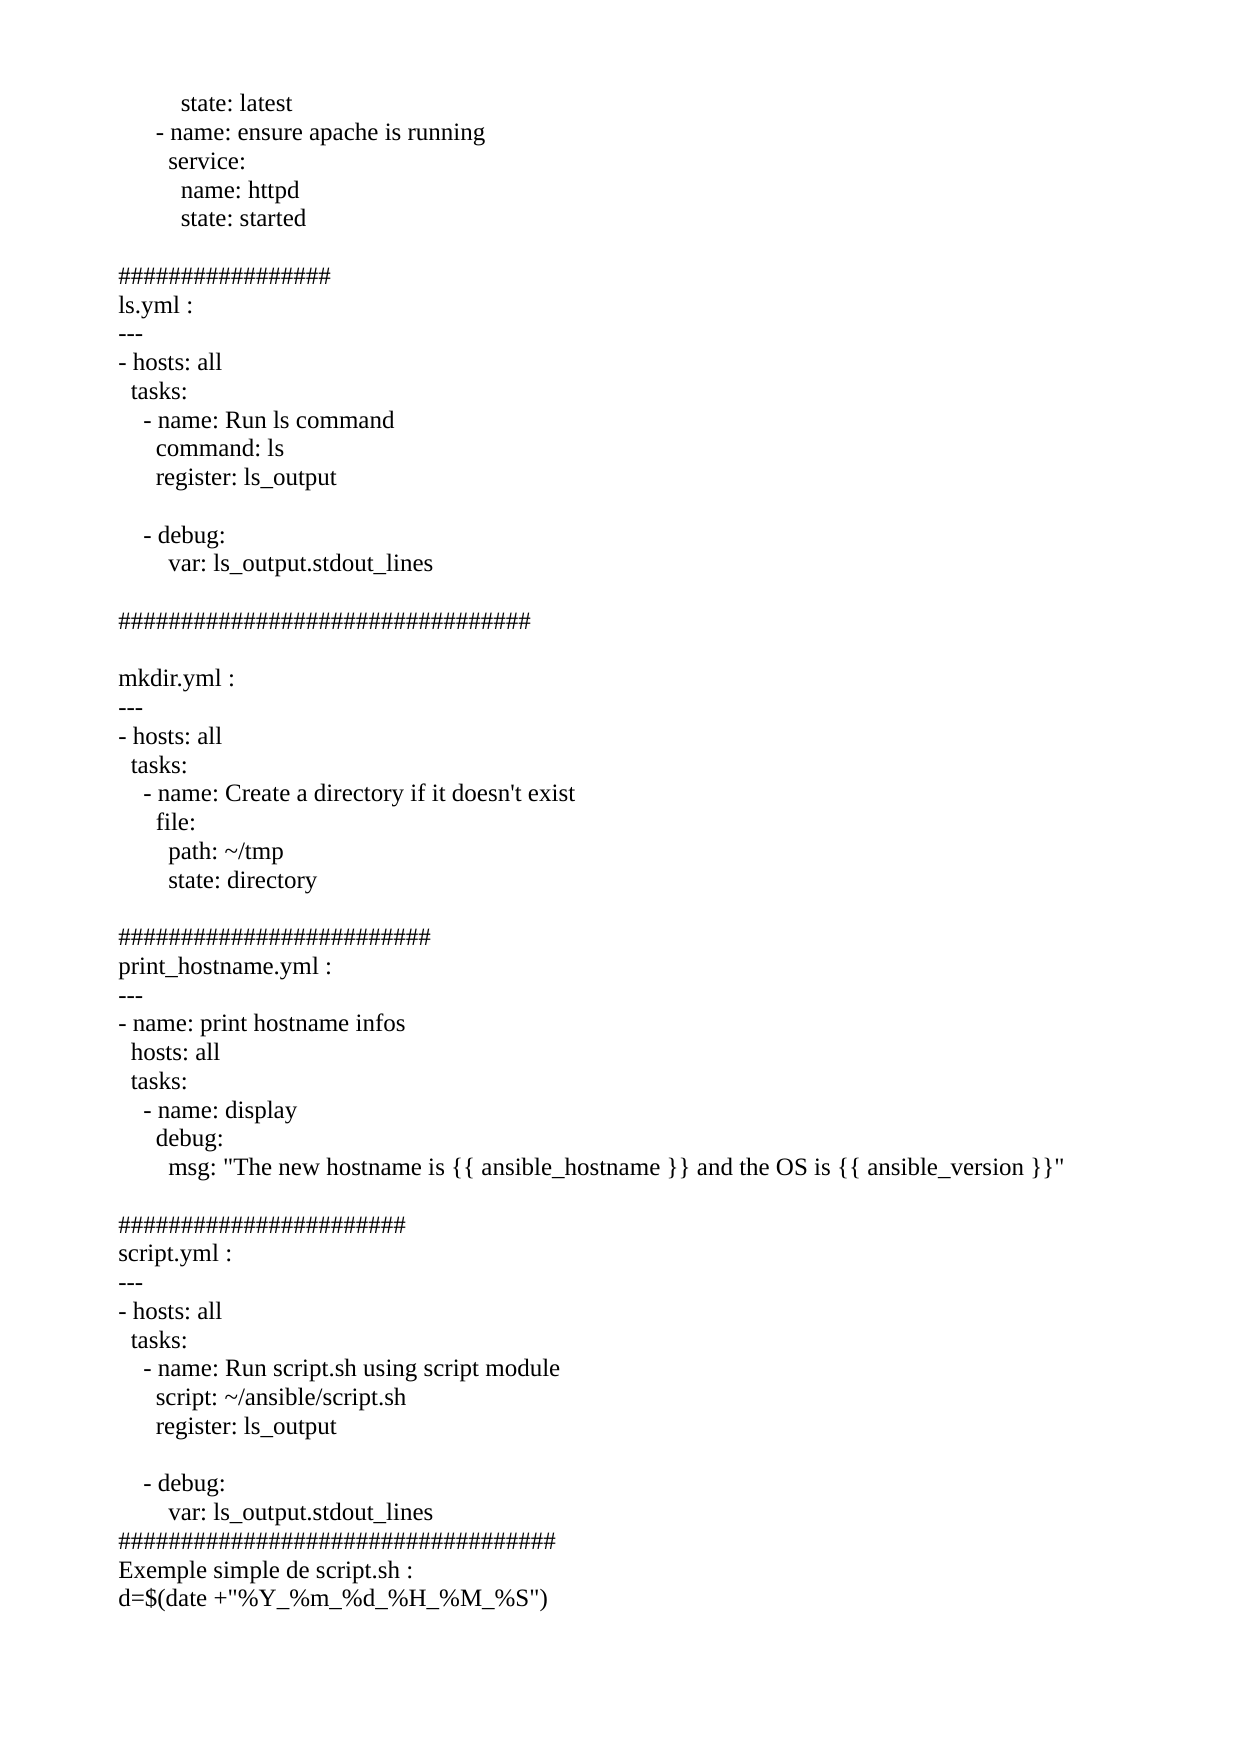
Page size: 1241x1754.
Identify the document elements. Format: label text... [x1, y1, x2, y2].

text ls.yml : [118, 290, 1122, 318]
text register: ls_output [118, 1411, 1122, 1440]
text - hosts: all [118, 347, 1122, 376]
text --- [118, 980, 1122, 1008]
text - hosts: all [118, 1296, 1122, 1325]
text debug: [118, 1123, 1122, 1152]
text ################################### [118, 1526, 1122, 1555]
text - hosts: all [118, 721, 1122, 750]
text script.yml : [118, 1238, 1122, 1267]
text state: latest [118, 88, 1122, 117]
text script: ~/ansible/script.sh [118, 1382, 1122, 1411]
text - name: print hostname infos [118, 1008, 1122, 1037]
text ################# [118, 261, 1122, 290]
text - name: display [118, 1095, 1122, 1123]
text var: ls_output.stdout_lines [118, 1497, 1122, 1526]
text name: httpd [118, 175, 1122, 203]
text mkdir.yml : [118, 663, 1122, 692]
text - name: ensure apache is running [118, 117, 1122, 146]
text command: ls [118, 433, 1122, 462]
text - debug: [118, 520, 1122, 548]
text msg: "The new hostname is {{ ansible_hostname }} and the OS is {{ ansible_version }}" [118, 1152, 1122, 1181]
text - debug: [118, 1468, 1122, 1497]
text register: ls_output [118, 462, 1122, 491]
text - name: Create a directory if it doesn't exist [118, 778, 1122, 807]
text hosts: all [118, 1037, 1122, 1066]
text d=$(date +"%Y_%m_%d_%H_%M_%S") [118, 1583, 1122, 1612]
text tasks: [118, 1325, 1122, 1353]
text print_hostname.yml : [118, 951, 1122, 980]
text ################################# [118, 606, 1122, 635]
text path: ~/tmp [118, 836, 1122, 865]
text service: [118, 146, 1122, 175]
text ######################### [118, 922, 1122, 951]
text tasks: [118, 376, 1122, 405]
text file: [118, 807, 1122, 836]
text --- [118, 318, 1122, 347]
text ####################### [118, 1210, 1122, 1238]
text var: ls_output.stdout_lines [118, 548, 1122, 577]
text tasks: [118, 750, 1122, 778]
text --- [118, 692, 1122, 721]
text state: started [118, 203, 1122, 232]
text - name: Run ls command [118, 405, 1122, 433]
text state: directory [118, 865, 1122, 893]
text --- [118, 1267, 1122, 1296]
text - name: Run script.sh using script module [118, 1353, 1122, 1382]
text tasks: [118, 1066, 1122, 1095]
text Exemple simple de script.sh : [118, 1555, 1122, 1583]
